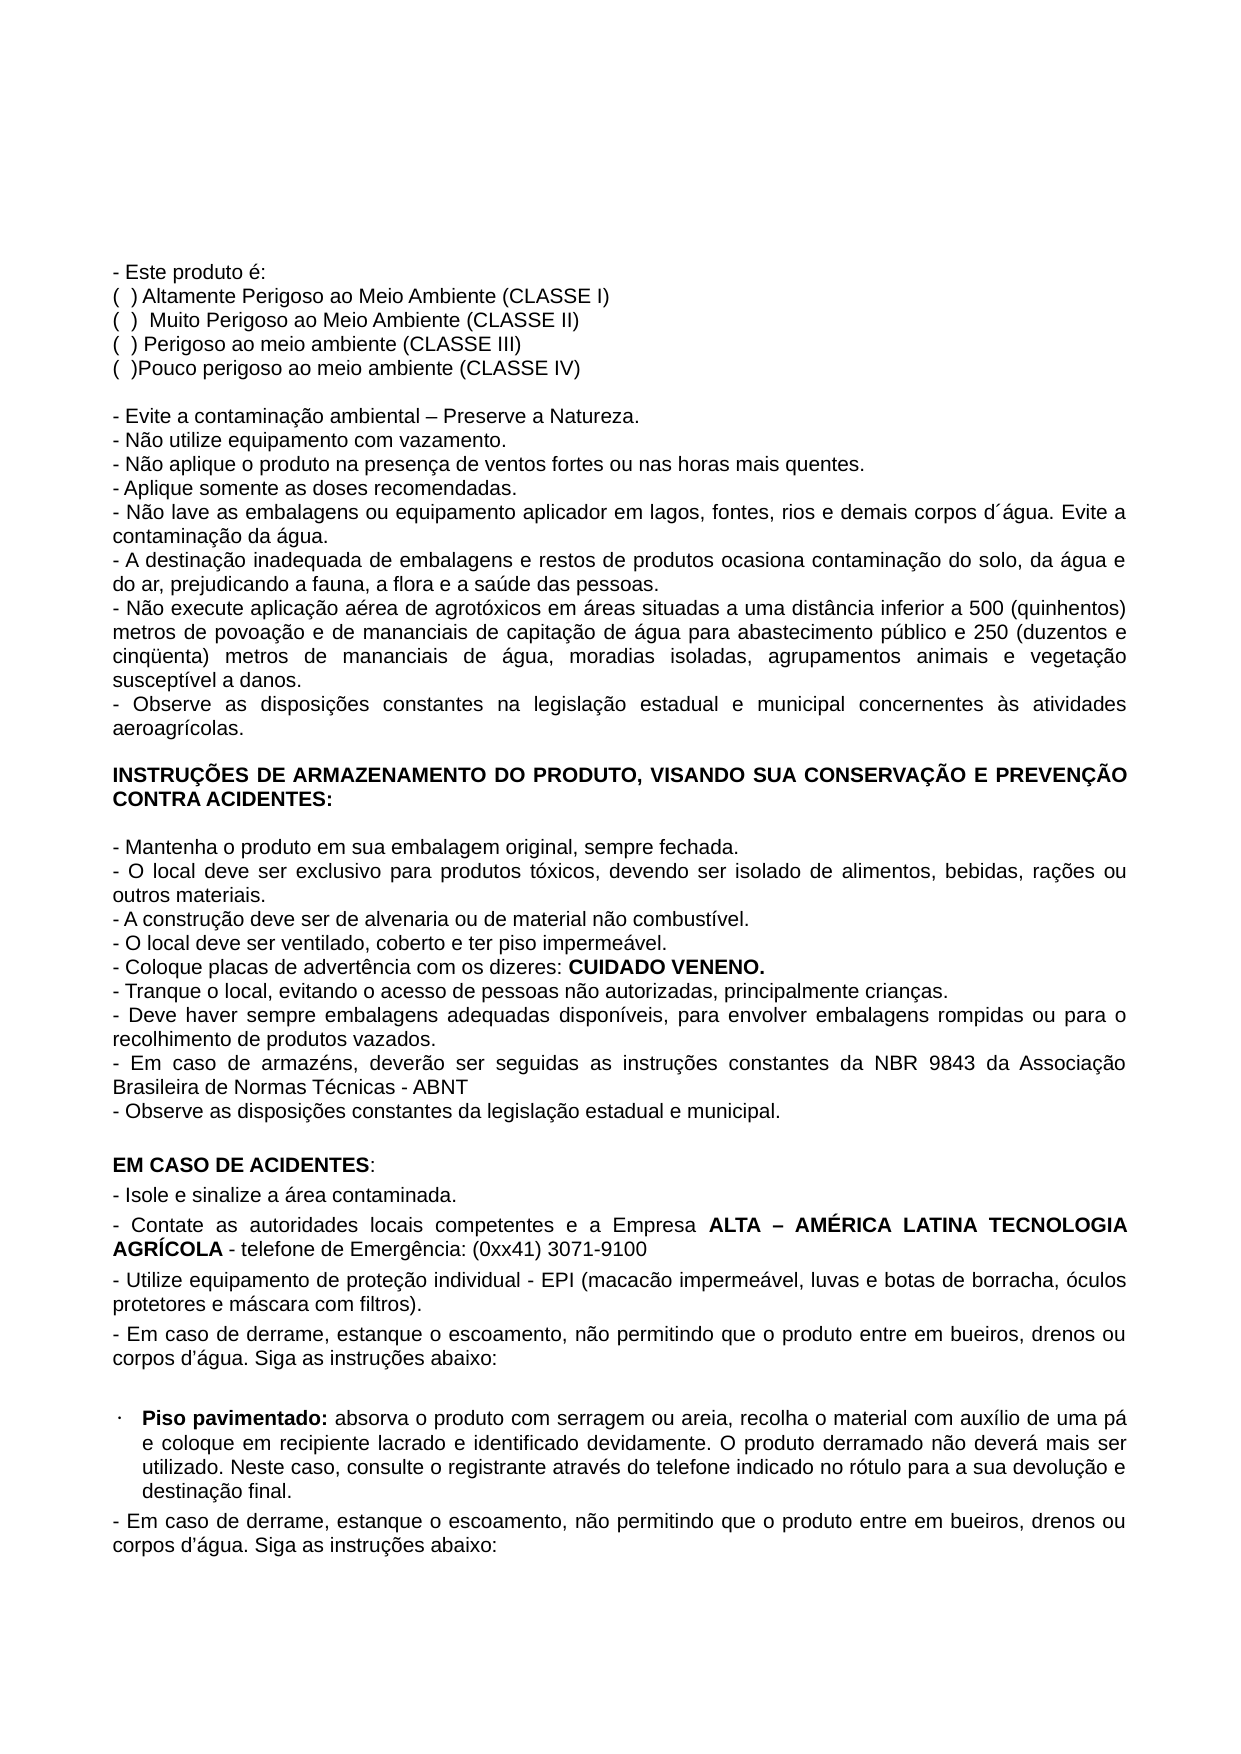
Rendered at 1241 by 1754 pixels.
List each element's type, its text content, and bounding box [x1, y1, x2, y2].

text - A construção deve ser de alvenaria ou de material não combustível. [112, 907, 1128, 931]
text ( )Pouco perigoso ao meio ambiente (CLASSE IV) [112, 356, 1128, 380]
text - Não utilize equipamento com vazamento. [112, 428, 1128, 452]
text EM CASO DE ACIDENTES: [112, 1153, 1128, 1177]
text - Tranque o local, evitando o acesso de pessoas não autorizadas, principalmente crianças. [112, 979, 1128, 1003]
text - Em caso de derrame, estanque o escoamento, não permitindo que o produto entre em bueiros, drenos ou corpos d’água. Siga as instruções abaixo: [112, 1509, 1128, 1557]
text - Contate as autoridades locais competentes e a Empresa ALTA – AMÉRICA LATINA TECNOLOGIA AGRÍCOLA - telefone de Emergência: (0xx41) 3071-9100 [112, 1213, 1128, 1261]
text - Em caso de armazéns, deverão ser seguidas as instruções constantes da NBR 9843 da Associação Brasileira de Normas Técnicas - ABNT [112, 1051, 1128, 1099]
text ( ) Altamente Perigoso ao Meio Ambiente (CLASSE I) [112, 284, 1128, 308]
text ( ) Perigoso ao meio ambiente (CLASSE III) [112, 332, 1128, 356]
text ( ) Muito Perigoso ao Meio Ambiente (CLASSE II) [112, 308, 1128, 332]
text - A destinação inadequada de embalagens e restos de produtos ocasiona contaminação do solo, da água e do ar, prejudicando a fauna, a flora e a saúde das pessoas. [112, 548, 1128, 596]
text - Isole e sinalize a área contaminada. [112, 1183, 1128, 1207]
text - Não execute aplicação aérea de agrotóxicos em áreas situadas a uma distância inferior a 500 (quinhentos) metros de povoação e de mananciais de capitação de água para abastecimento público e 250 (duzentos e cinqüenta) metros de mananciais de água, moradias isoladas, agrupamentos animais e vegetação susceptível a danos. [112, 596, 1128, 691]
text - Aplique somente as doses recomendadas. [112, 476, 1128, 500]
text - Não lave as embalagens ou equipamento aplicador em lagos, fontes, rios e demais corpos d´água. Evite a contaminação da água. [112, 500, 1128, 548]
text - Deve haver sempre embalagens adequadas disponíveis, para envolver embalagens rompidas ou para o recolhimento de produtos vazados. [112, 1003, 1128, 1051]
text - O local deve ser exclusivo para produtos tóxicos, devendo ser isolado de alimentos, bebidas, rações ou outros materiais. [112, 859, 1128, 907]
text - O local deve ser ventilado, coberto e ter piso impermeável. [112, 931, 1128, 955]
text - Coloque placas de advertência com os dizeres: CUIDADO VENENO. [112, 955, 1128, 979]
list Piso pavimentado: absorva o produto com serragem ou areia, recolha o material com auxílio de uma pá e coloque em recipiente lacrado e identificado devidamente. O produto derramado não deverá mais ser utilizado. Neste caso, consulte o registrante através do telefone indicado no rótulo para a sua devolução e destinação final. [112, 1406, 1128, 1503]
text - Em caso de derrame, estanque o escoamento, não permitindo que o produto entre em bueiros, drenos ou corpos d’água. Siga as instruções abaixo: [112, 1322, 1128, 1369]
text - Não aplique o produto na presença de ventos fortes ou nas horas mais quentes. [112, 452, 1128, 476]
text - Mantenha o produto em sua embalagem original, sempre fechada. [112, 835, 1128, 859]
text - Este produto é: [112, 260, 1128, 284]
text - Utilize equipamento de proteção individual - EPI (macacão impermeável, luvas e botas de borracha, óculos protetores e máscara com filtros). [112, 1267, 1128, 1315]
text - Observe as disposições constantes na legislação estadual e municipal concernentes às atividades aeroagrícolas. [112, 691, 1128, 739]
text INSTRUÇÕES DE ARMAZENAMENTO DO PRODUTO, VISANDO SUA CONSERVAÇÃO E PREVENÇÃO CONTRA ACIDENTES: [112, 763, 1128, 811]
text - Evite a contaminação ambiental – Preserve a Natureza. [112, 404, 1128, 428]
text - Observe as disposições constantes da legislação estadual e municipal. [112, 1099, 1128, 1123]
